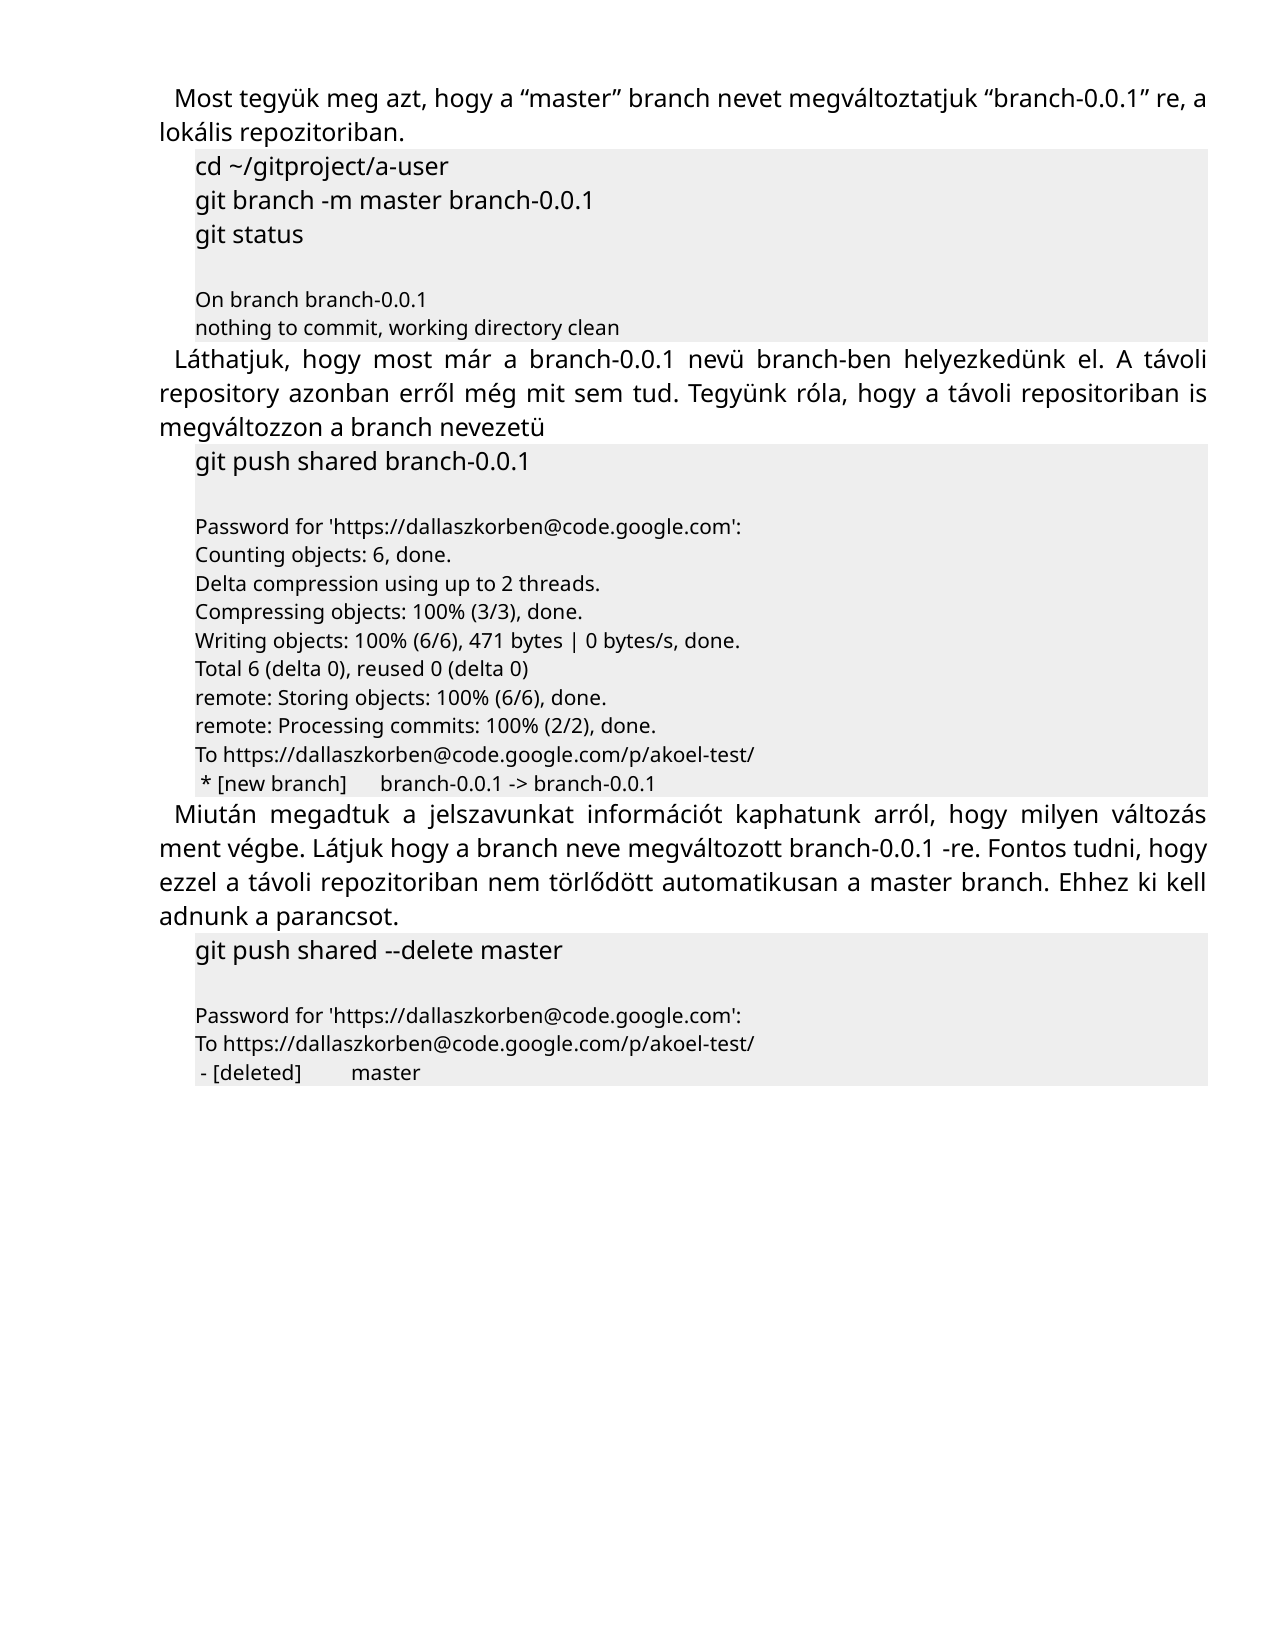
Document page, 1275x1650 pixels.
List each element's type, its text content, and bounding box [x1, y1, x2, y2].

text cd ~/gitproject/a-user git branch -m master branch-0.0.1 git status [195, 149, 1208, 251]
text git push shared --delete master [195, 933, 1208, 967]
text Password for 'https://dallaszkorben@code.google.com': To https://dallaszkorben@code.google.com/p/akoel-test/ - [deleted] master [195, 1001, 1208, 1086]
text git push shared branch-0.0.1 [195, 444, 1208, 478]
text Most tegyük meg azt, hogy a “master” branch nevet megváltoztatjuk “branch-0.0.1” re, a lokális repozitoriban. [159, 81, 1208, 149]
text Láthatjuk, hogy most már a branch-0.0.1 nevü branch-ben helyezkedünk el. A távoli repository azonban erről még mit sem tud. Tegyünk róla, hogy a távoli repositoriban is megváltozzon a branch nevezetü [159, 342, 1208, 444]
text Miután megadtuk a jelszavunkat információt kaphatunk arról, hogy milyen változás ment végbe. Látjuk hogy a branch neve megváltozott branch-0.0.1 -re. Fontos tudni, hogy ezzel a távoli repozitoriban nem törlődött automatikusan a master branch. Ehhez ki kell adnunk a parancsot. [159, 797, 1208, 933]
text Password for 'https://dallaszkorben@code.google.com': Counting objects: 6, done. Delta compression using up to 2 threads. Compressing objects: 100% (3/3), done. Writing objects: 100% (6/6), 471 bytes | 0 bytes/s, done. Total 6 (delta 0), reused 0 (delta 0) remote: Storing objects: 100% (6/6), done. remote: Processing commits: 100% (2/2), done. To https://dallaszkorben@code.google.com/p/akoel-test/ * [new branch] branch-0.0.1 -> branch-0.0.1 [195, 512, 1208, 797]
text On branch branch-0.0.1 nothing to commit, working directory clean [195, 285, 1208, 342]
